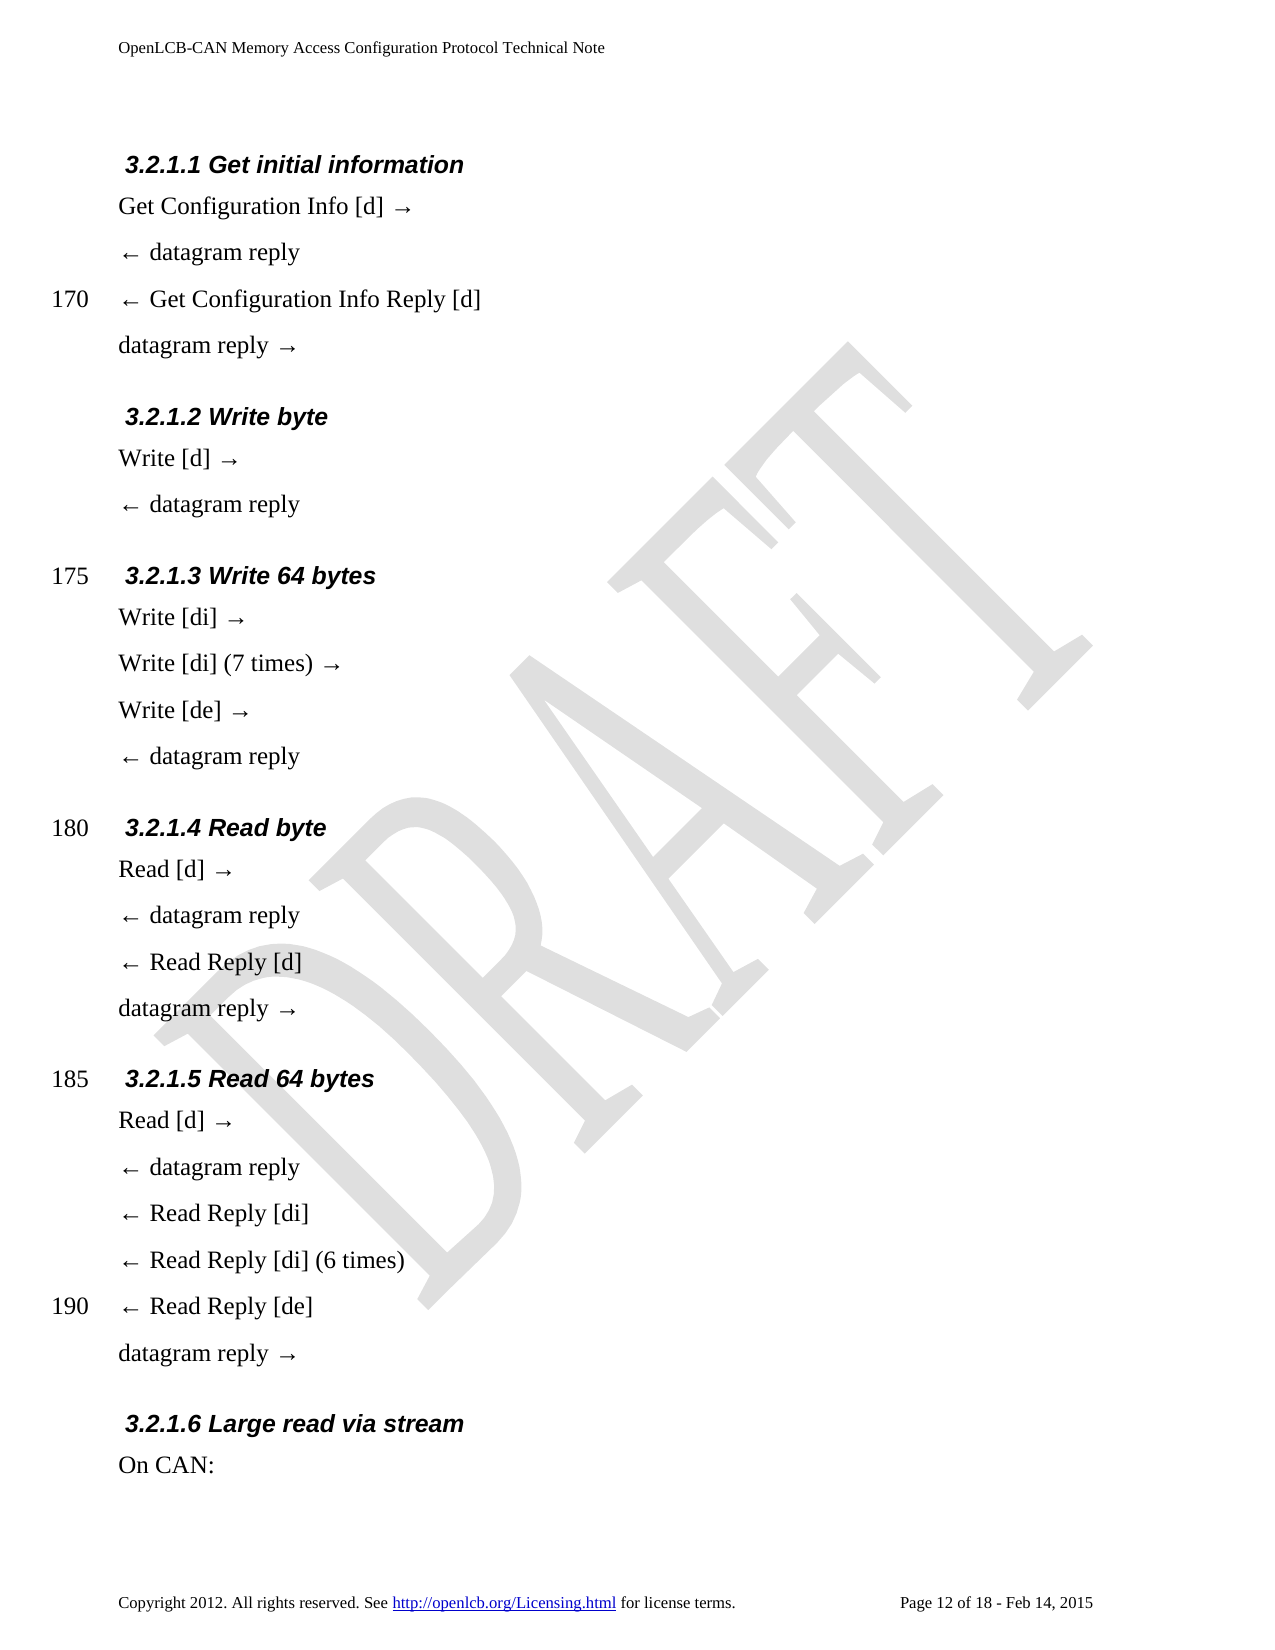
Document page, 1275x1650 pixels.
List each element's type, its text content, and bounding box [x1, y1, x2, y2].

text [816, 655, 865, 677]
subtitle [965, 561, 1157, 589]
text datagram reply → [641, 993, 1157, 1022]
text [536, 900, 683, 929]
subtitle Read 64 bytes [118, 1064, 246, 1093]
text [406, 900, 515, 929]
text ← Read Reply [di] [118, 1198, 380, 1227]
subtitle [764, 813, 882, 841]
text [759, 443, 833, 472]
subtitle [386, 828, 447, 841]
text datagram reply → [118, 330, 1157, 359]
subtitle Read 64 bytes [462, 1064, 556, 1093]
text ← datagram reply [118, 900, 392, 929]
text [824, 854, 860, 865]
text ← Read Reply [d] [717, 947, 1157, 975]
text Write [de] → [118, 695, 541, 723]
text [606, 1106, 1157, 1134]
text [768, 489, 879, 518]
subtitle [624, 813, 696, 841]
subtitle [899, 813, 1157, 841]
text ← Read Reply [d] [546, 947, 715, 975]
text ← Read Reply [d] [118, 947, 254, 975]
text [493, 1106, 584, 1134]
text [670, 854, 805, 882]
text ← Read Reply [de] [118, 1291, 1157, 1320]
text Read [d] → [118, 854, 333, 882]
subtitle Large read via stream [118, 1409, 1157, 1438]
text datagram reply → [211, 993, 372, 1022]
text datagram reply → [390, 993, 485, 1022]
text ← Read Reply [di] (6 times) [118, 1245, 427, 1274]
text ← Read Reply [d] [310, 947, 438, 975]
subtitle [815, 402, 1157, 430]
text datagram reply → [118, 993, 194, 1022]
text On CAN: [118, 1450, 1157, 1479]
text [507, 854, 651, 882]
text ← Get Configuration Info Reply [d] [118, 284, 1157, 313]
text [1063, 648, 1157, 677]
text [727, 489, 776, 518]
text Write [d] → [118, 443, 745, 472]
subtitle Get initial information [118, 150, 1157, 178]
text [893, 489, 1157, 518]
text [858, 854, 1157, 882]
text [1006, 602, 1157, 631]
subtitle Read byte [118, 813, 375, 841]
text [807, 602, 992, 631]
text ← datagram reply [118, 741, 574, 770]
text [684, 900, 1157, 929]
text [751, 648, 805, 675]
text [844, 741, 1157, 770]
text [590, 695, 783, 723]
subtitle Write byte [118, 402, 786, 430]
text ← Read Reply [d] [453, 947, 510, 975]
text [798, 695, 1157, 723]
subtitle Write 64 bytes [118, 561, 627, 589]
text Write [di] (7 times) → [118, 648, 737, 677]
subtitle [665, 561, 950, 589]
subtitle Read 64 bytes [260, 1064, 443, 1093]
text datagram reply → [118, 1338, 1157, 1367]
subtitle Read 64 bytes [570, 1064, 1157, 1093]
text Read [d] → [118, 1106, 287, 1134]
text [847, 443, 1157, 472]
text [658, 741, 830, 770]
text [511, 1198, 1157, 1227]
text [366, 854, 491, 882]
text [516, 1152, 1157, 1181]
text [705, 602, 815, 631]
text [466, 1245, 1157, 1274]
text [302, 1106, 474, 1134]
text ← datagram reply [118, 489, 699, 518]
subtitle [708, 825, 747, 841]
text [574, 741, 644, 770]
text ← datagram reply [118, 1152, 334, 1181]
text [394, 1198, 492, 1227]
text [853, 648, 1033, 677]
text Get Configuration Info [d] → [118, 191, 1157, 220]
text Write [di] → [118, 602, 691, 631]
subtitle [463, 813, 623, 841]
text ← datagram reply [118, 237, 1157, 266]
text datagram reply → [502, 993, 625, 1022]
text [348, 1152, 493, 1181]
text [547, 703, 576, 723]
